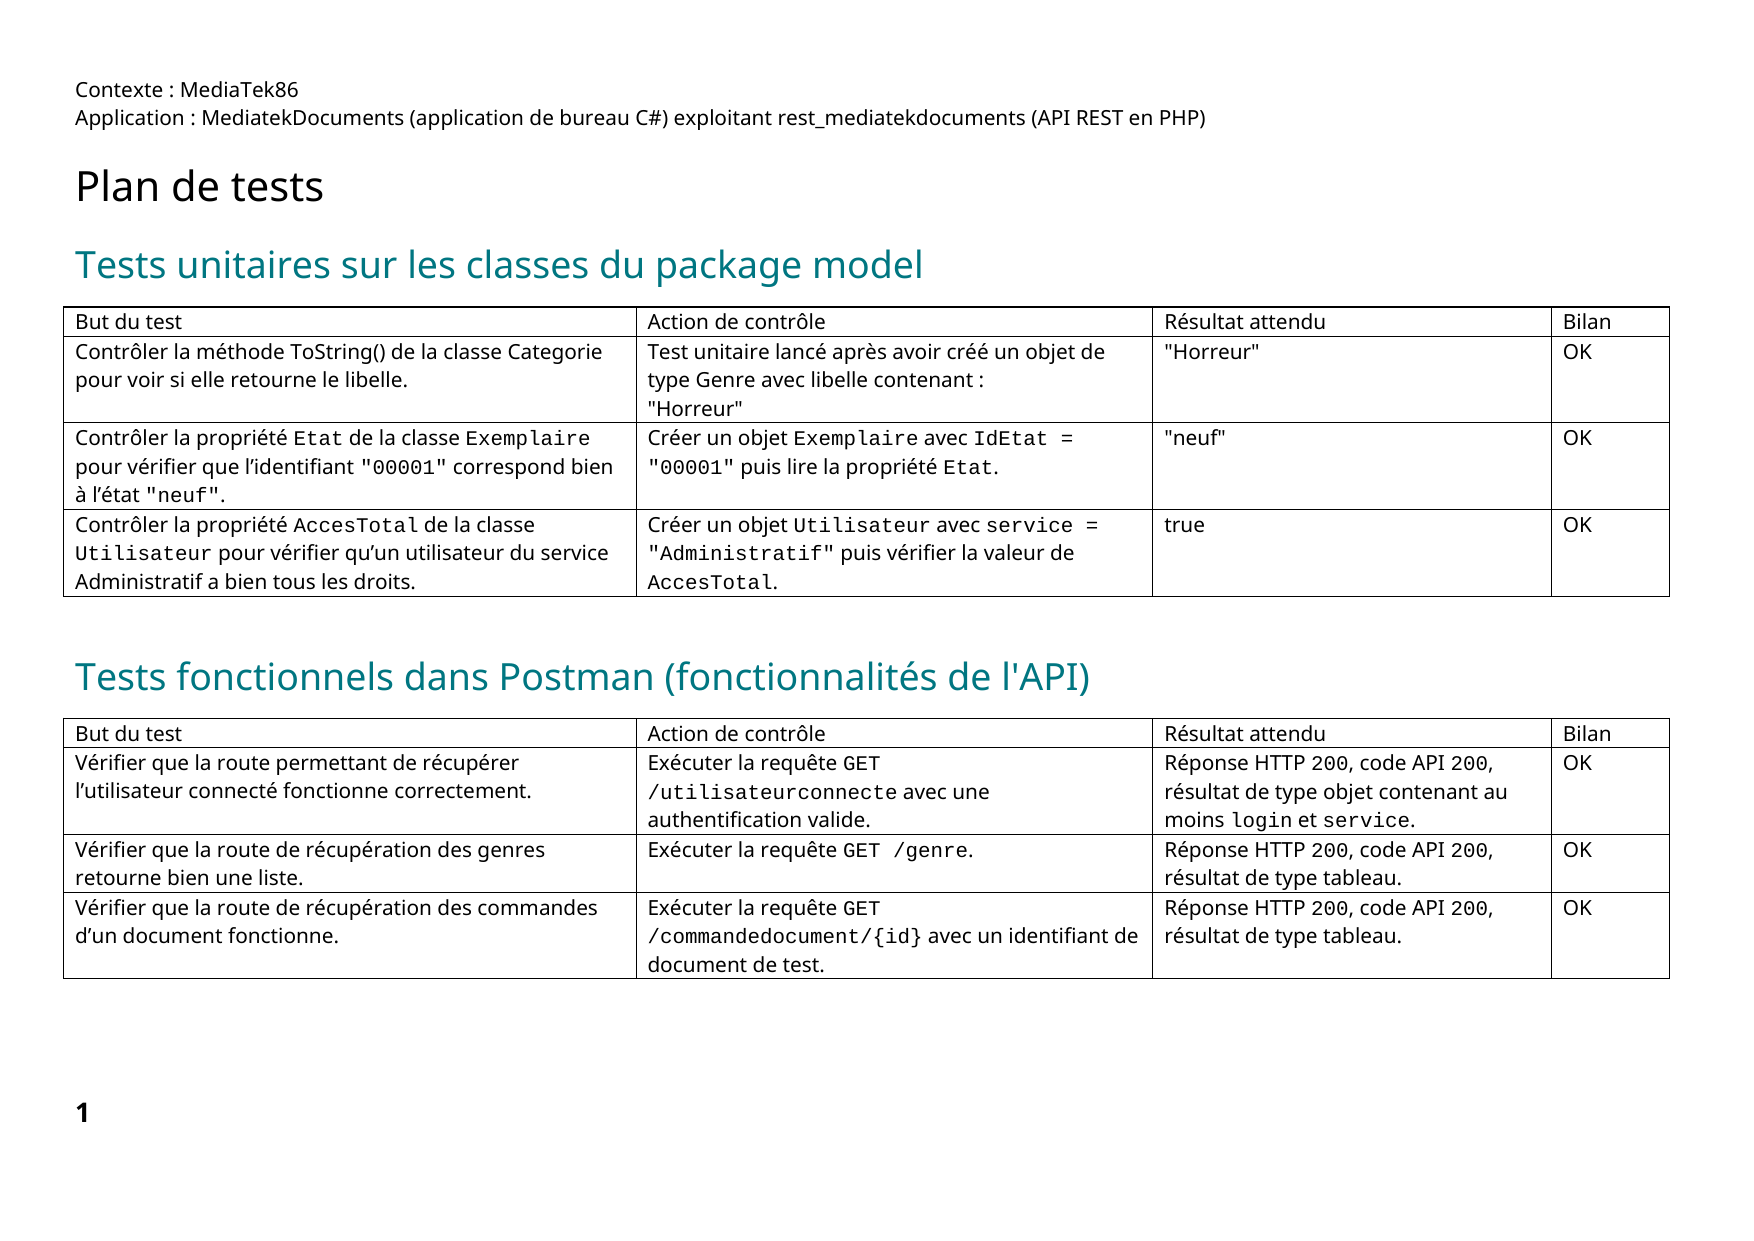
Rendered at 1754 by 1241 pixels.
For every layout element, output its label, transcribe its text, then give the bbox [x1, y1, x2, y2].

table_cell Réponse HTTP 200, code API 200, résultat de type tableau. [1153, 893, 1551, 978]
table_cell Contrôler la méthode ToString() de la classe Categorie pour voir si elle retourne le libelle. [64, 337, 636, 422]
table_header Action de contrôle [637, 719, 1152, 747]
table_header Bilan [1552, 308, 1669, 336]
subtitle Tests fonctionnels dans Postman (fonctionnalités de l'API) [75, 650, 1679, 701]
subtitle Plan de tests [75, 157, 1679, 214]
table_cell Créer un objet Utilisateur avec service = "Administratif" puis vérifier la valeur de AccesTotal. [637, 510, 1152, 596]
table_cell "neuf" [1153, 423, 1551, 509]
table_cell OK [1552, 835, 1669, 892]
table_cell OK [1552, 337, 1669, 422]
table_cell Réponse HTTP 200, code API 200, résultat de type objet contenant au moins login et service. [1153, 748, 1551, 834]
text Contexte : MediaTek86 [75, 75, 1679, 103]
table_cell Contrôler la propriété Etat de la classe Exemplaire pour vérifier que l’identifiant "00001" correspond bien à l’état "neuf". [64, 423, 636, 509]
table_cell "Horreur" [1153, 337, 1551, 422]
table_cell Vérifier que la route permettant de récupérer l’utilisateur connecté fonctionne correctement. [64, 748, 636, 834]
table_header Bilan [1552, 719, 1669, 747]
table_cell true [1153, 510, 1551, 596]
subtitle Tests unitaires sur les classes du package model [75, 239, 1679, 290]
table_cell Contrôler la propriété AccesTotal de la classe Utilisateur pour vérifier qu’un utilisateur du service Administratif a bien tous les droits. [64, 510, 636, 596]
table_cell OK [1552, 748, 1669, 834]
table_cell OK [1552, 893, 1669, 978]
table_cell Test unitaire lancé après avoir créé un objet de type Genre avec libelle contenant : "Horreur" [637, 337, 1152, 422]
table_cell Exécuter la requête GET /utilisateurconnecte avec une authentification valide. [637, 748, 1152, 834]
table_cell OK [1552, 423, 1669, 509]
table_header But du test [64, 719, 636, 747]
text Application : MediatekDocuments (application de bureau C#) exploitant rest_mediatekdocuments (API REST en PHP) [75, 103, 1679, 132]
table_cell Réponse HTTP 200, code API 200, résultat de type tableau. [1153, 835, 1551, 892]
table_cell Vérifier que la route de récupération des commandes d’un document fonctionne. [64, 893, 636, 978]
table_header Résultat attendu [1153, 308, 1551, 336]
table_cell Exécuter la requête GET /genre. [637, 835, 1152, 892]
table_cell Vérifier que la route de récupération des genres retourne bien une liste. [64, 835, 636, 892]
table_cell Créer un objet Exemplaire avec IdEtat = "00001" puis lire la propriété Etat. [637, 423, 1152, 509]
table_header Action de contrôle [637, 308, 1152, 336]
table_cell Exécuter la requête GET /commandedocument/{id} avec un identifiant de document de test. [637, 893, 1152, 978]
table_cell OK [1552, 510, 1669, 596]
table_header But du test [64, 308, 636, 336]
table_header Résultat attendu [1153, 719, 1551, 747]
